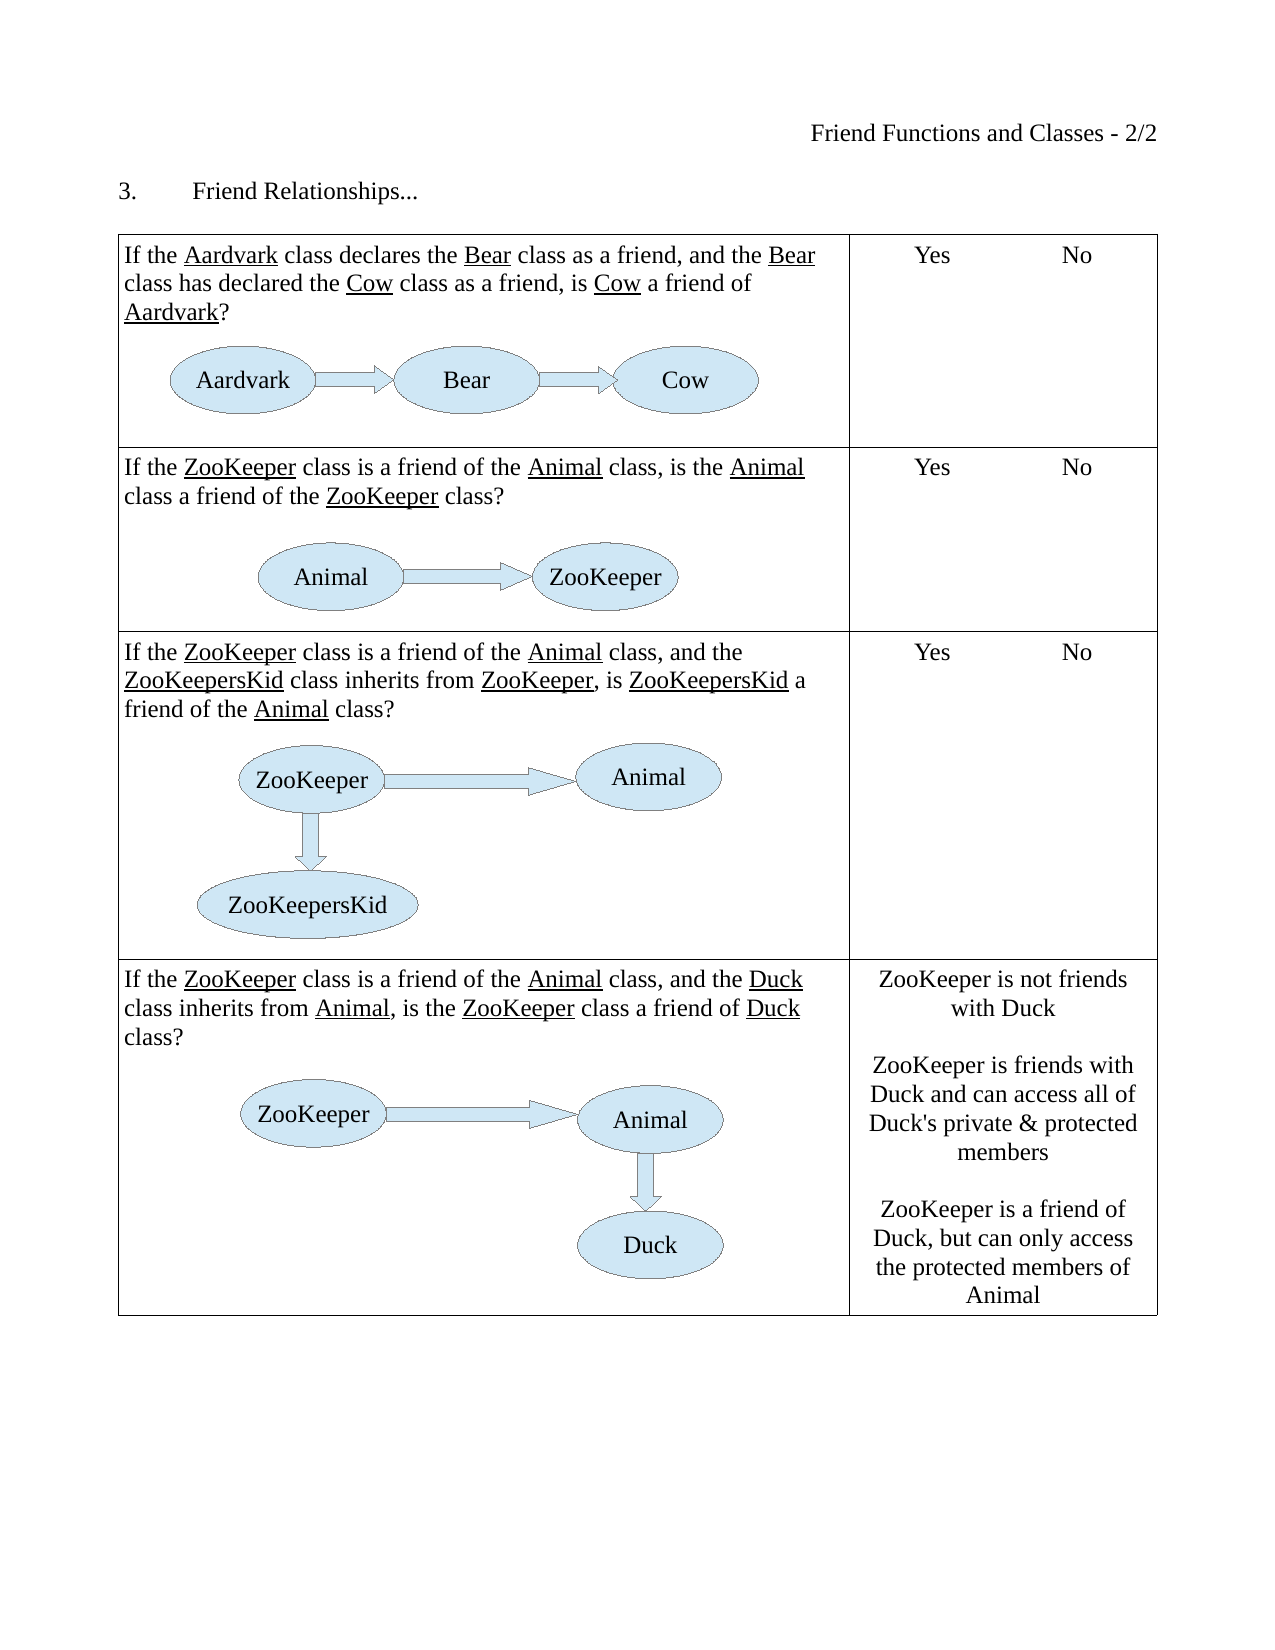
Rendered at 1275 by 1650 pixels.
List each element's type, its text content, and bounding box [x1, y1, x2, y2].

text 3. Friend Relationships... [118, 176, 1157, 234]
table_header Yes No [850, 235, 1157, 447]
table_header If the Aardvark class declares the Bear class as a friend, and the Bear class has declared the Cow class as a friend, is Cow a friend of Aardvark? [119, 235, 849, 447]
table_cell Yes No [850, 632, 1157, 958]
table_cell Yes No [850, 448, 1157, 631]
table_cell ZooKeeper is not friends with Duck ZooKeeper is friends with Duck and can access all of Duck's private & protected members ZooKeeper is a friend of Duck, but can only access the protected members of Animal [850, 960, 1157, 1315]
table_cell If the ZooKeeper class is a friend of the Animal class, and the Duck class inherits from Animal, is the ZooKeeper class a friend of Duck class? [119, 960, 849, 1315]
table_cell If the ZooKeeper class is a friend of the Animal class, and the ZooKeepersKid class inherits from ZooKeeper, is ZooKeepersKid a friend of the Animal class? [119, 632, 849, 958]
table_cell If the ZooKeeper class is a friend of the Animal class, is the Animal class a friend of the ZooKeeper class? [119, 448, 849, 631]
